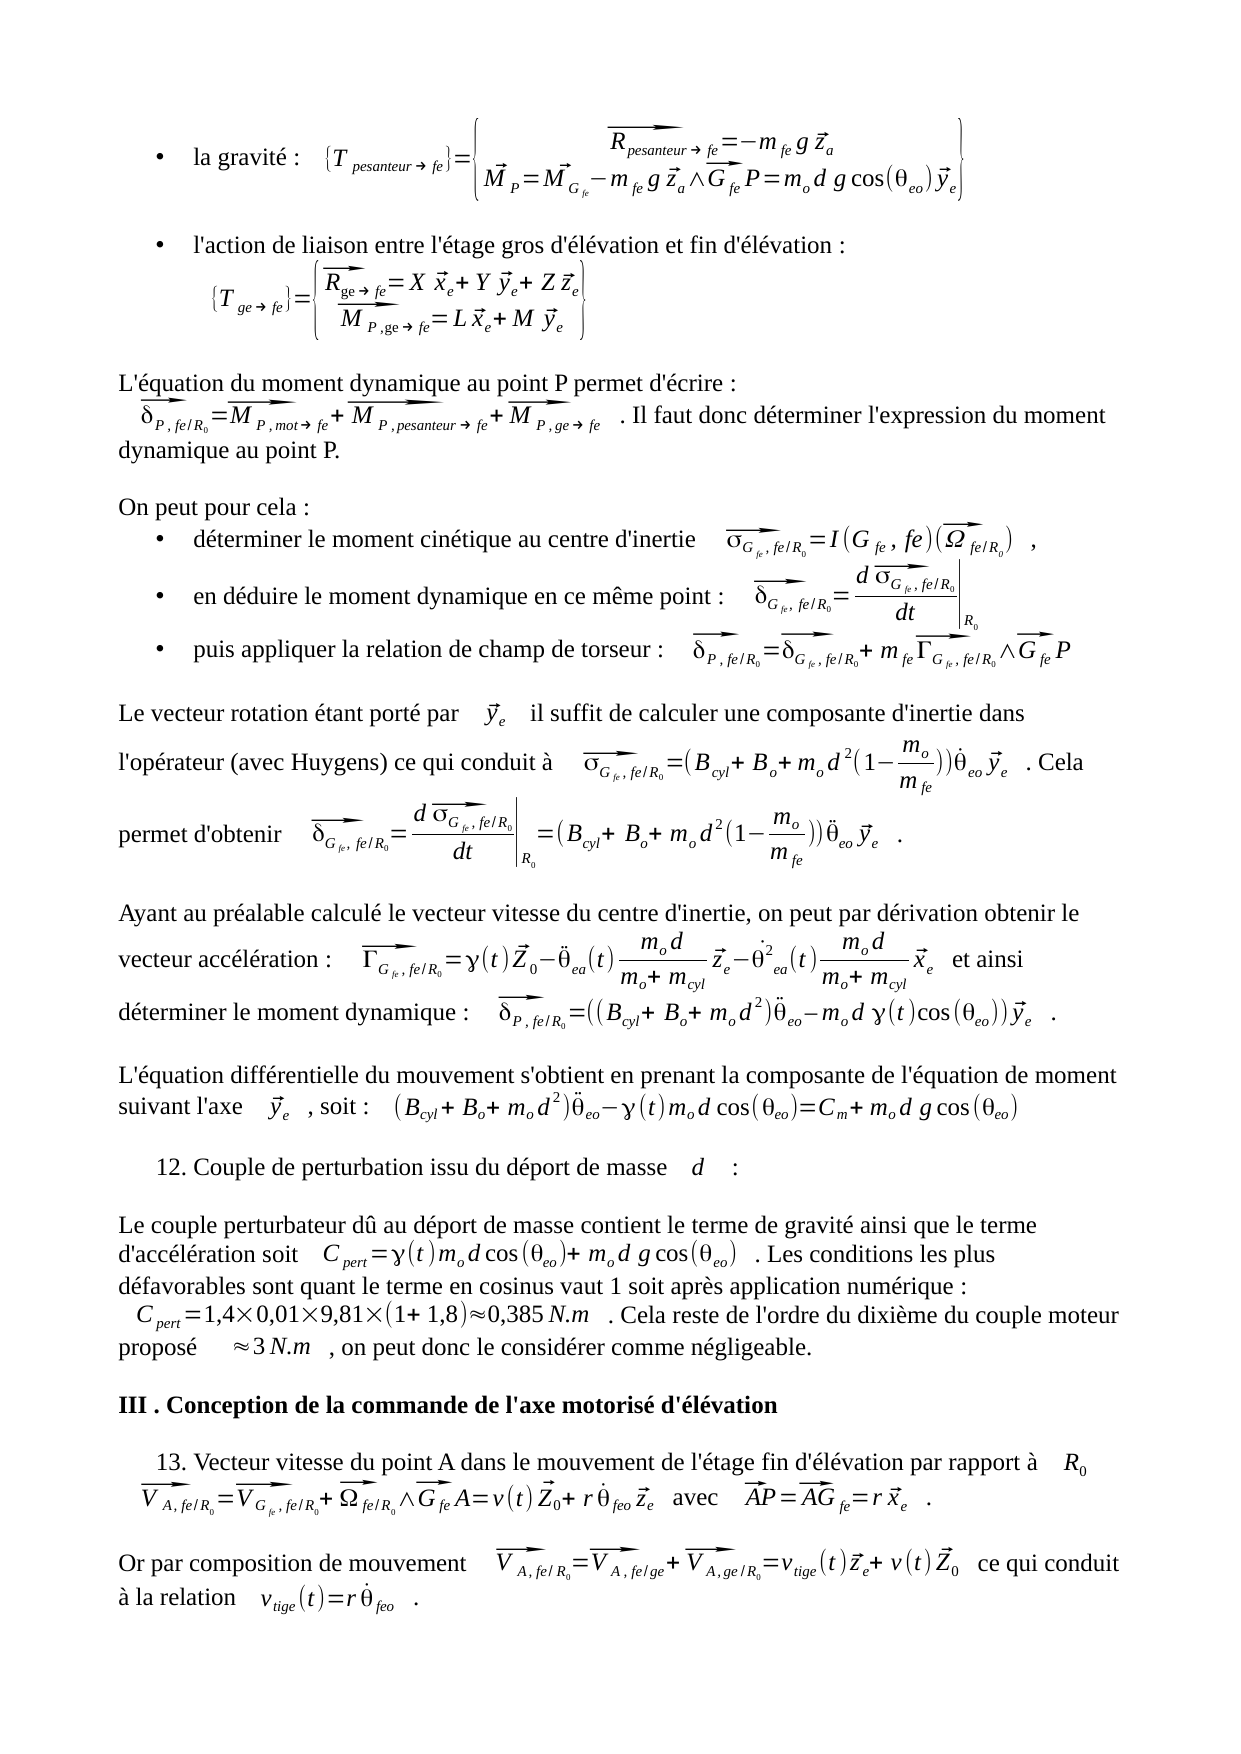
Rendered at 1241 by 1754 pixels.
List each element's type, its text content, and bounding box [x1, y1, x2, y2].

text Or par composition de mouvement ce qui conduit à la relation . [118, 1546, 1122, 1615]
text On peut pour cela : [118, 492, 1122, 521]
list puis appliquer la relation de champ de torseur : [156, 631, 1122, 669]
text avec . [118, 1479, 1122, 1517]
list Vecteur vitesse du point A dans le mouvement de l'étage fin d'élévation par rapport à [156, 1447, 1122, 1479]
text Ayant au préalable calculé le vecteur vitesse du centre d'inertie, on peut par dérivation obtenir le vecteur accélération : et ainsi déterminer le moment dynamique : . [118, 898, 1122, 1031]
text Le couple perturbateur dû au déport de masse contient le terme de gravité ainsi que le terme d'accélération soit . Les conditions les plus défavorables sont quant le terme en cosinus vaut 1 soit après application numérique : . Cela reste de l'ordre du dixième du couple moteur proposé , on peut donc le considérer comme négligeable. [118, 1210, 1122, 1361]
list en déduire le moment dynamique en ce même point : [156, 558, 1122, 631]
text . Il faut donc déterminer l'expression du moment dynamique au point P. [118, 397, 1122, 463]
list déterminer le moment cinétique au centre d'inertie , [156, 521, 1122, 558]
text Le vecteur rotation étant porté par il suffit de calculer une composante d'inertie dans l'opérateur (avec Huygens) ce qui conduit à . Cela permet d'obtenir . [118, 698, 1122, 870]
list l'action de liaison entre l'étage gros d'élévation et fin d'élévation : [156, 230, 1122, 339]
list la gravité : [156, 118, 1122, 202]
text III . Conception de la commande de l'axe motorisé d'élévation [118, 1390, 1122, 1418]
text L'équation du moment dynamique au point P permet d'écrire : [118, 368, 1122, 397]
list Couple de perturbation issu du déport de masse : [156, 1152, 1122, 1181]
text L'équation différentielle du mouvement s'obtient en prenant la composante de l'équation de moment suivant l'axe , soit : [118, 1060, 1122, 1124]
